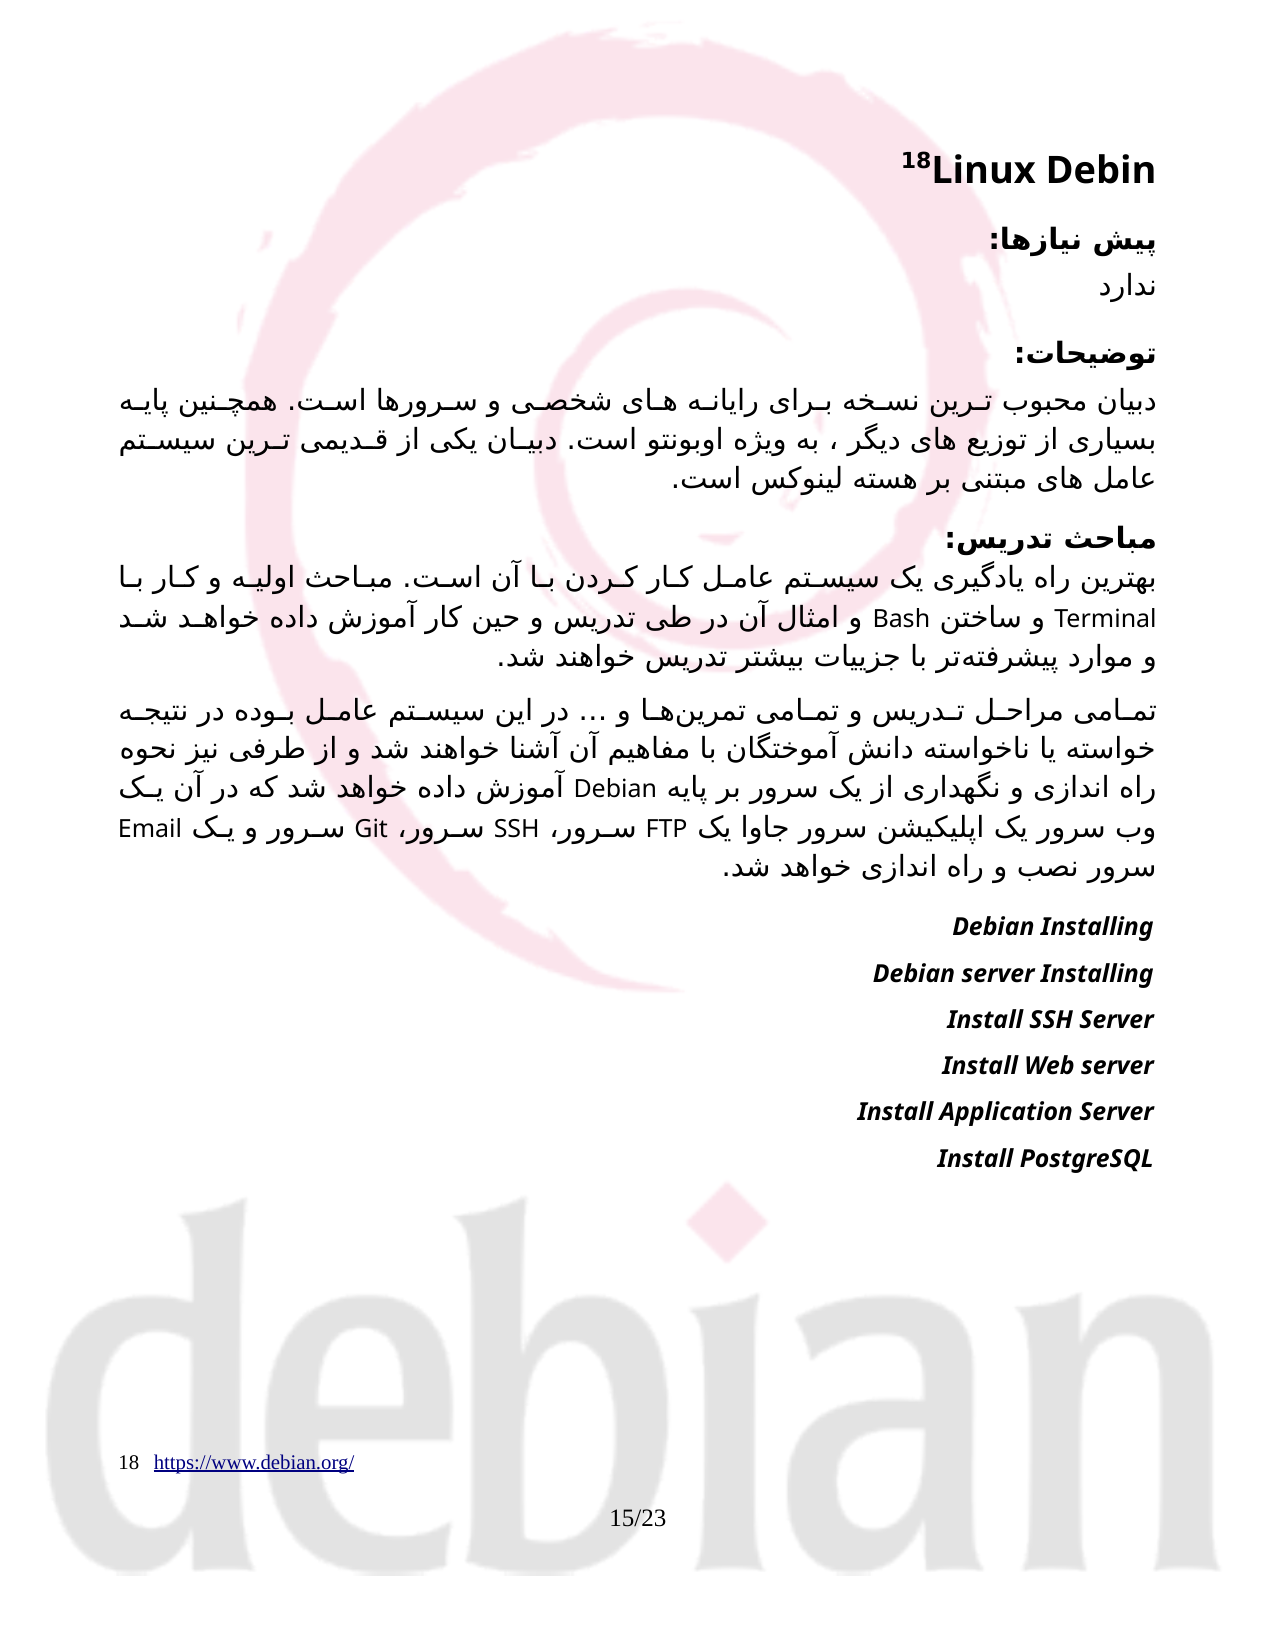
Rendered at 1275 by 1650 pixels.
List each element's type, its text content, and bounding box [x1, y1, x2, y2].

subtitle مباحث تدریس: [118, 693, 1157, 883]
subtitle Reactivity [118, 143, 1157, 195]
subtitle Bindings [118, 383, 1157, 495]
subtitle Logic [118, 222, 1157, 256]
subtitle Life cycle [118, 521, 1157, 555]
subtitle Events [118, 337, 1157, 371]
subtitle Stores [118, 561, 1157, 673]
subtitle Logic [118, 268, 1157, 302]
subtitle Props [118, 1449, 1157, 1474]
